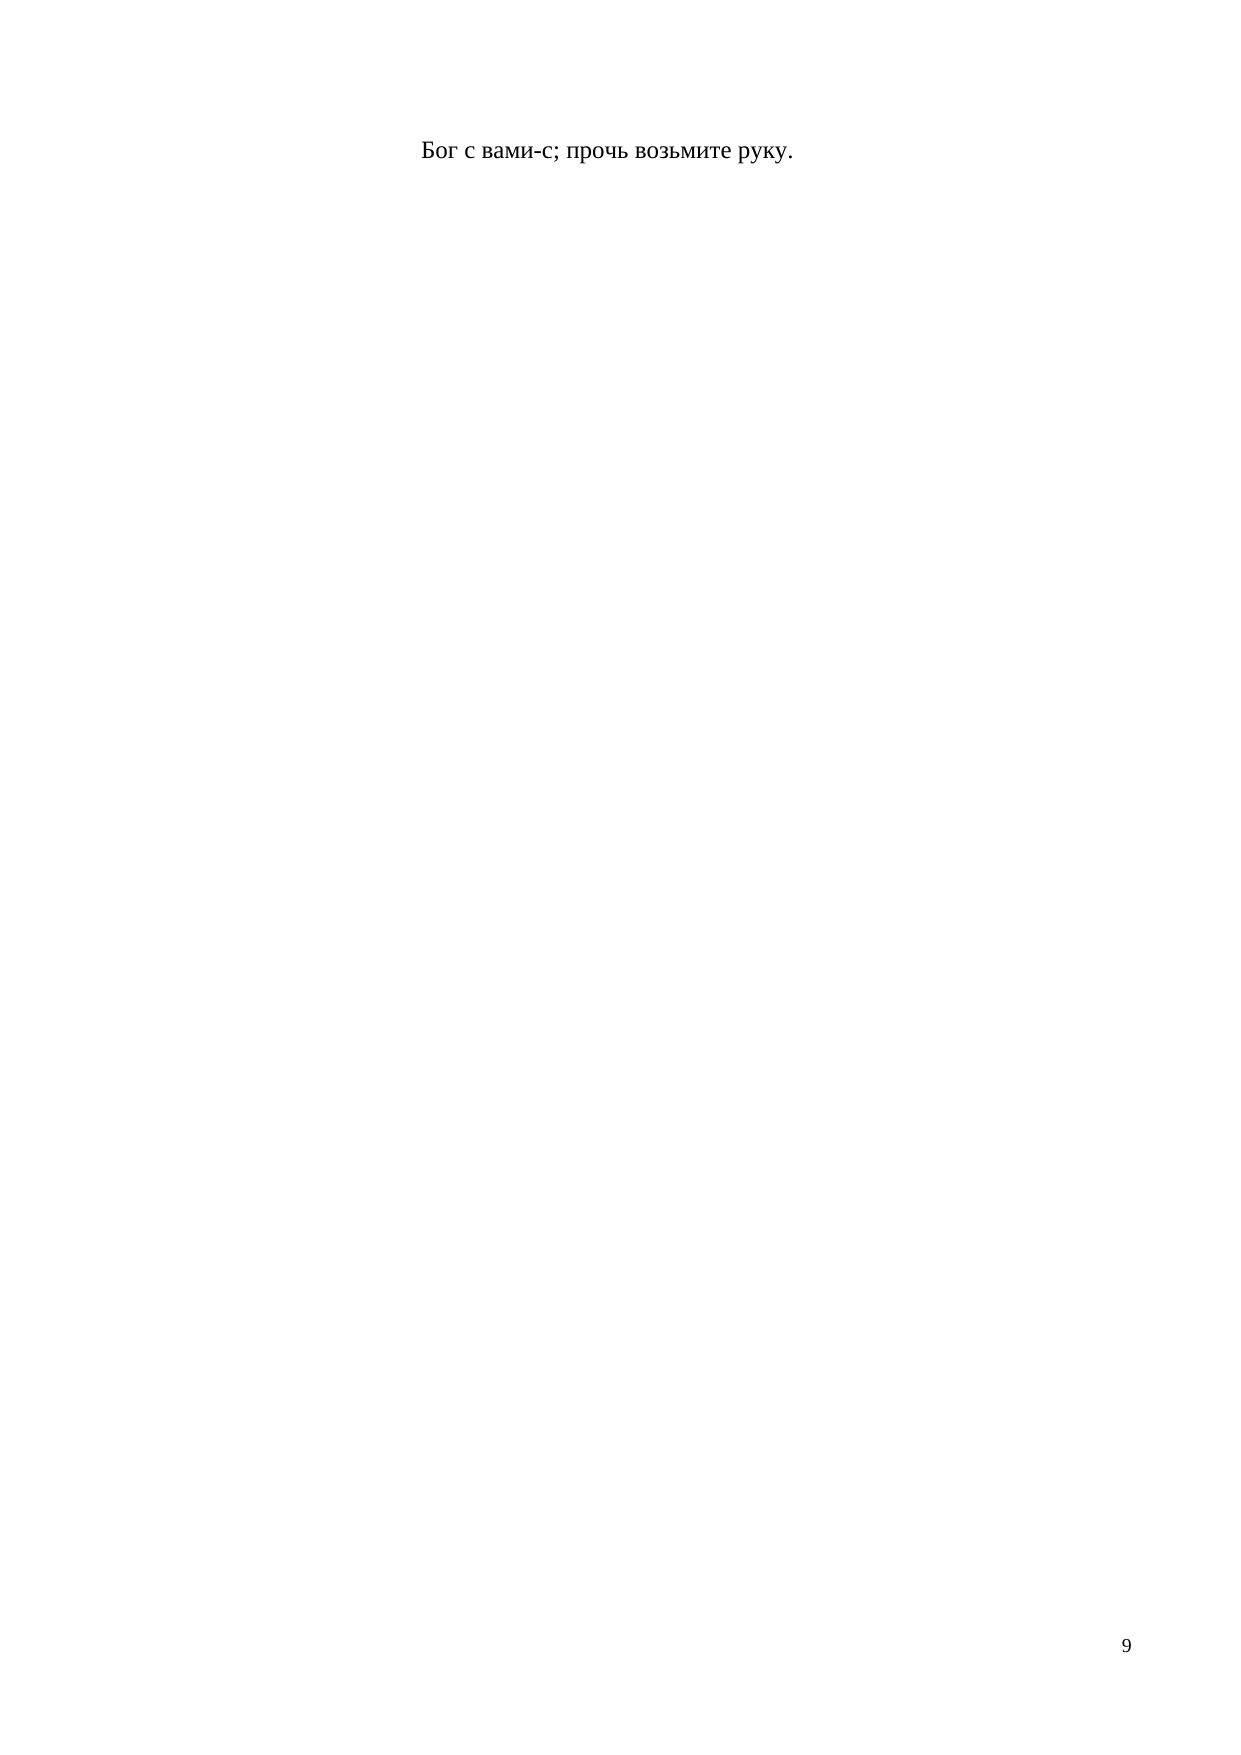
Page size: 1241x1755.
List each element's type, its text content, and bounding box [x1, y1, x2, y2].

text Бог с вами-с; прочь возьмите руку. [421, 135, 1168, 164]
